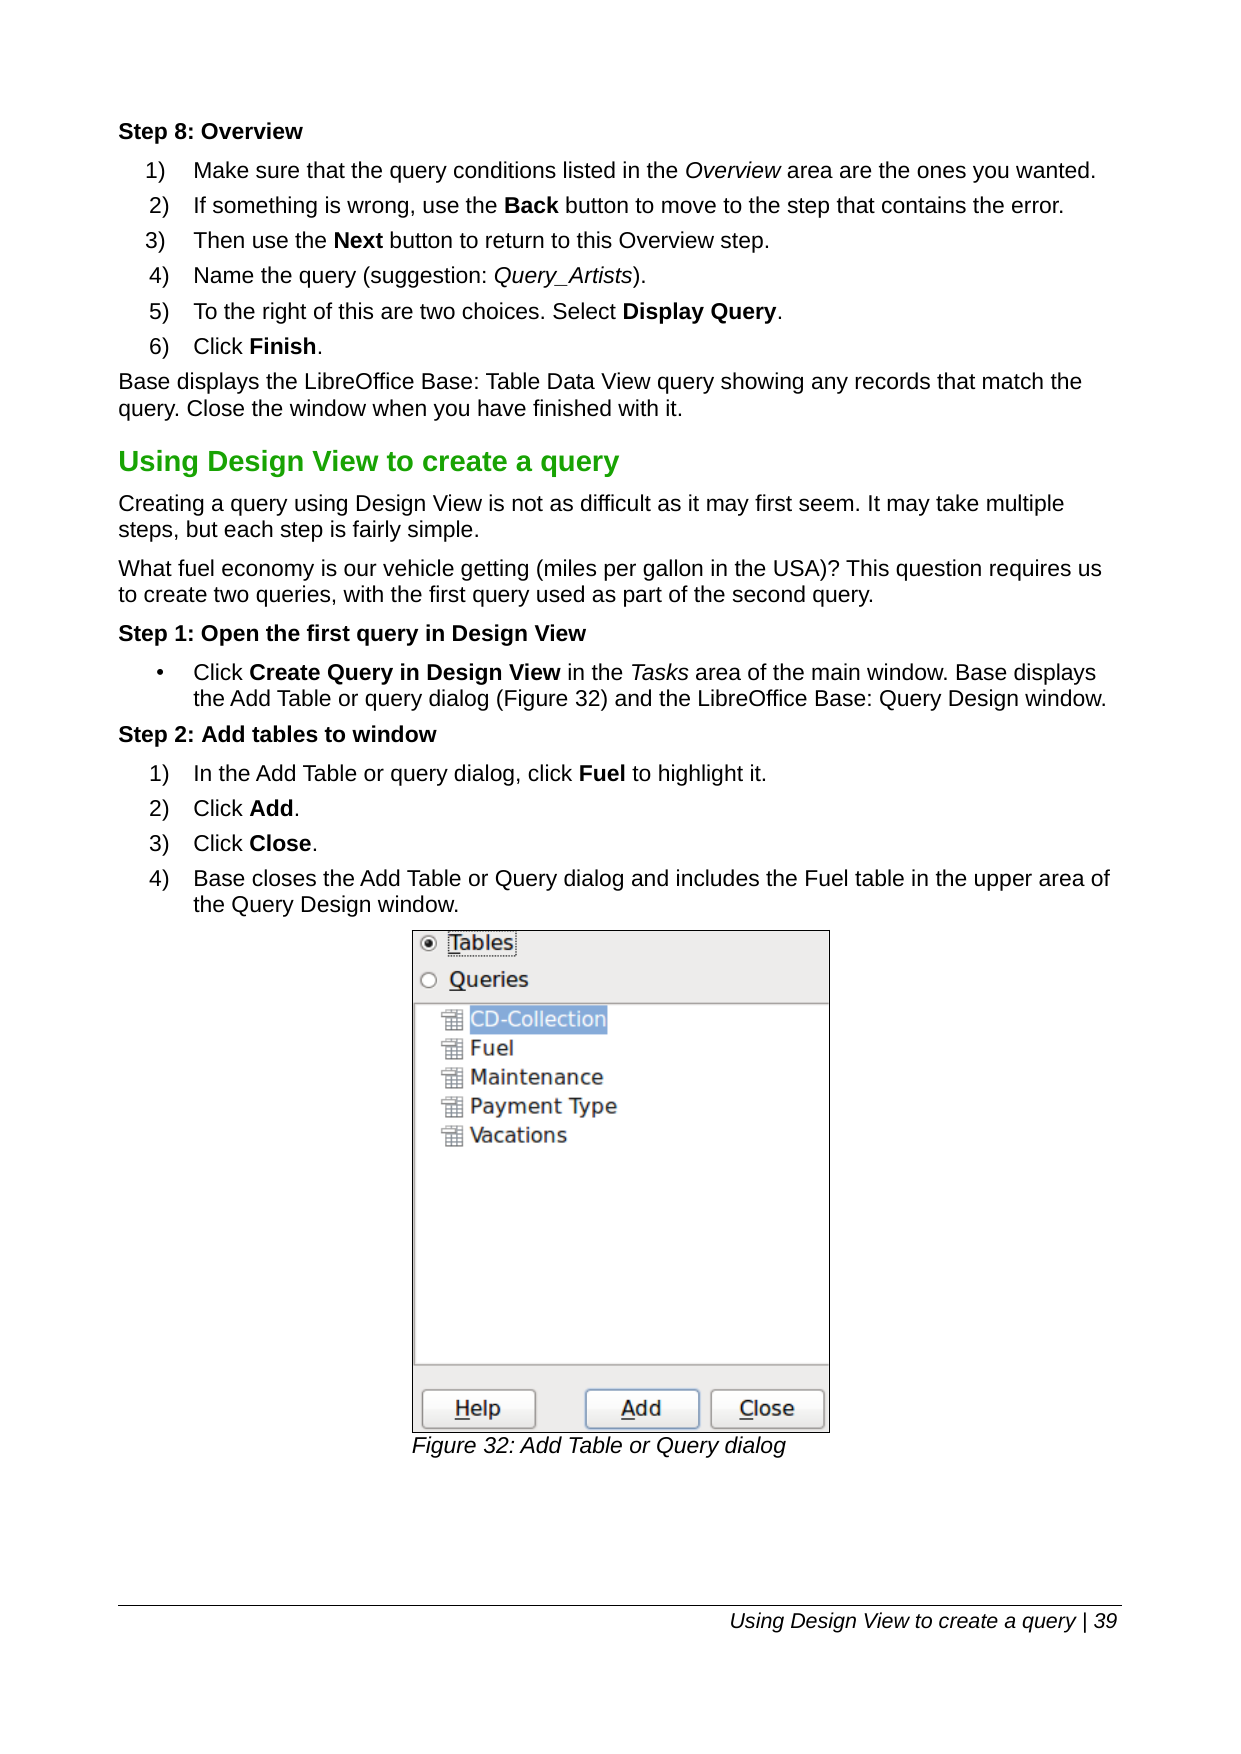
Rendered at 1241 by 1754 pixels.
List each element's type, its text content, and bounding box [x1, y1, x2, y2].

list Name the query (suggestion: Query_Artists). [169, 262, 1122, 289]
subtitle Using Design View to create a query [118, 444, 1122, 478]
list Then use the Next button to return to this Overview step. [165, 227, 1122, 254]
list If something is wrong, use the Back button to move to the step that contains the error. [169, 192, 1122, 218]
list Make sure that the query conditions listed in the Overview area are the ones you wanted. [165, 157, 1122, 183]
list Click Close. [169, 830, 1122, 856]
text Step 1: Open the first query in Design View [118, 620, 1122, 647]
text Base displays the LibreOffice Base: Table Data View query showing any records that match the query. Close the window when you have finished with it. [118, 368, 1122, 421]
text Figure 32: Add Table or Query dialog [412, 1433, 829, 1459]
list Base closes the Add Table or Query dialog and includes the Fuel table in the upper area of the Query Design window. [169, 865, 1122, 918]
text Creating a query using Design View is not as difficult as it may first seem. It may take multiple steps, but each step is fairly simple. [118, 490, 1122, 542]
text Step 2: Add tables to window [118, 721, 1122, 747]
list In the Add Table or query dialog, click Fuel to highlight it. [169, 759, 1122, 786]
text Step 8: Overview [118, 118, 1122, 144]
list Click Add. [169, 795, 1122, 821]
list To the right of this are two choices. Select Display Query. [169, 298, 1122, 324]
picture [413, 931, 829, 1432]
list Click Finish. [169, 333, 1122, 359]
list Click Create Query in Design View in the Tasks area of the main window. Base displays the Add Table or query dialog (Figure 32) and the LibreOffice Base: Query Design window. [156, 659, 1122, 712]
text What fuel economy is our vehicle getting (miles per gallon in the USA)? This question requires us to create two queries, with the first query used as part of the second query. [118, 555, 1122, 608]
